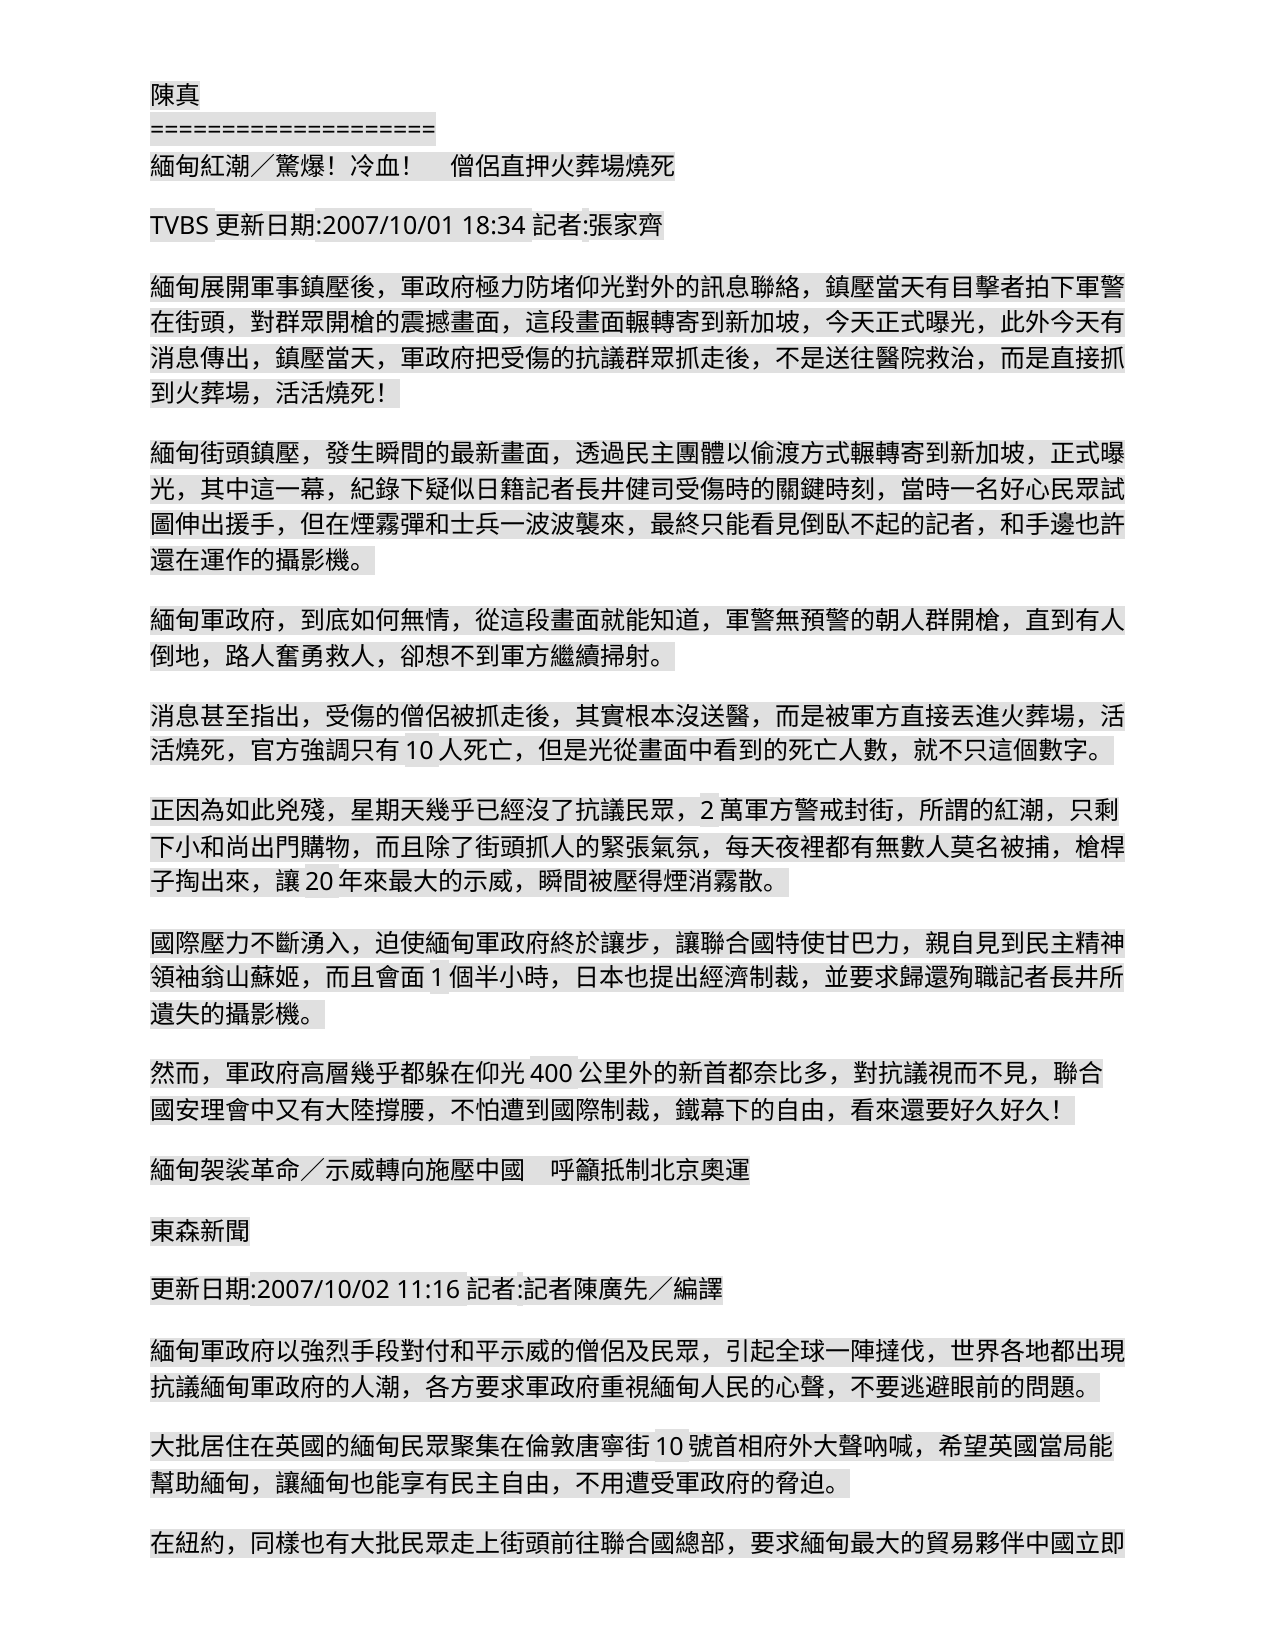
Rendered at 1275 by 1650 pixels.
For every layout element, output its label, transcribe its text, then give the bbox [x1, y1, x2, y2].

text 緬甸袈裟革命／示威轉向施壓中國 呼籲抵制北京奧運 [150, 1150, 1125, 1185]
text 東森新聞 [150, 1210, 1125, 1246]
text 國際壓力不斷湧入，迫使緬甸軍政府終於讓步，讓聯合國特使甘巴力，親自見到民主精神領袖翁山蘇姬，而且會面1個半小時，日本也提出經濟制裁，並要求歸還殉職記者長井所遺失的攝影機。 [150, 923, 1125, 1029]
text 消息甚至指出，受傷的僧侶被抓走後，其實根本沒送醫，而是被軍方直接丟進火葬場，活活燒死，官方強調只有10人死亡，但是光從畫面中看到的死亡人數，就不只這個數字。 [150, 696, 1125, 767]
text 然而，軍政府高層幾乎都躲在仰光400公里外的新首都奈比多，對抗議視而不見，聯合國安理會中又有大陸撐腰，不怕遭到國際制裁，鐵幕下的自由，看來還要好久好久！ [150, 1054, 1125, 1125]
text 正因為如此兇殘，星期天幾乎已經沒了抗議民眾，2萬軍方警戒封街，所謂的紅潮，只剩下小和尚出門購物，而且除了街頭抓人的緊張氣氛，每天夜裡都有無數人莫名被捕，槍桿子掏出來，讓20年來最大的示威，瞬間被壓得煙消霧散。 [150, 792, 1125, 898]
text 緬甸軍政府以強烈手段對付和平示威的僧侶及民眾，引起全球一陣撻伐，世界各地都出現抗議緬甸軍政府的人潮，各方要求軍政府重視緬甸人民的心聲，不要逃避眼前的問題。 [150, 1331, 1125, 1402]
text TVBS 更新日期:2007/10/01 18:34 記者:張家齊 [150, 206, 1125, 242]
text 在紐約，同樣也有大批民眾走上街頭前往聯合國總部，要求緬甸最大的貿易夥伴中國立即 [150, 1523, 1125, 1558]
text 陳真 ==================== 緬甸紅潮／驚爆！冷血！ 僧侶直押火葬場燒死 [150, 75, 1125, 181]
text 更新日期:2007/10/02 11:16 記者:記者陳廣先／編譯 [150, 1271, 1125, 1306]
text 緬甸軍政府，到底如何無情，從這段畫面就能知道，軍警無預警的朝人群開槍，直到有人倒地，路人奮勇救人，卻想不到軍方繼續掃射。 [150, 600, 1125, 671]
text 緬甸街頭鎮壓，發生瞬間的最新畫面，透過民主團體以偷渡方式輾轉寄到新加坡，正式曝光，其中這一幕，紀錄下疑似日籍記者長井健司受傷時的關鍵時刻，當時一名好心民眾試圖伸出援手，但在煙霧彈和士兵一波波襲來，最終只能看見倒臥不起的記者，和手邊也許還在運作的攝影機。 [150, 433, 1125, 575]
text 緬甸展開軍事鎮壓後，軍政府極力防堵仰光對外的訊息聯絡，鎮壓當天有目擊者拍下軍警在街頭，對群眾開槍的震撼畫面，這段畫面輾轉寄到新加坡，今天正式曝光，此外今天有消息傳出，鎮壓當天，軍政府把受傷的抗議群眾抓走後，不是送往醫院救治，而是直接抓到火葬場，活活燒死！ [150, 267, 1125, 408]
text 大批居住在英國的緬甸民眾聚集在倫敦唐寧街10號首相府外大聲吶喊，希望英國當局能幫助緬甸，讓緬甸也能享有民主自由，不用遭受軍政府的脅迫。 [150, 1427, 1125, 1498]
